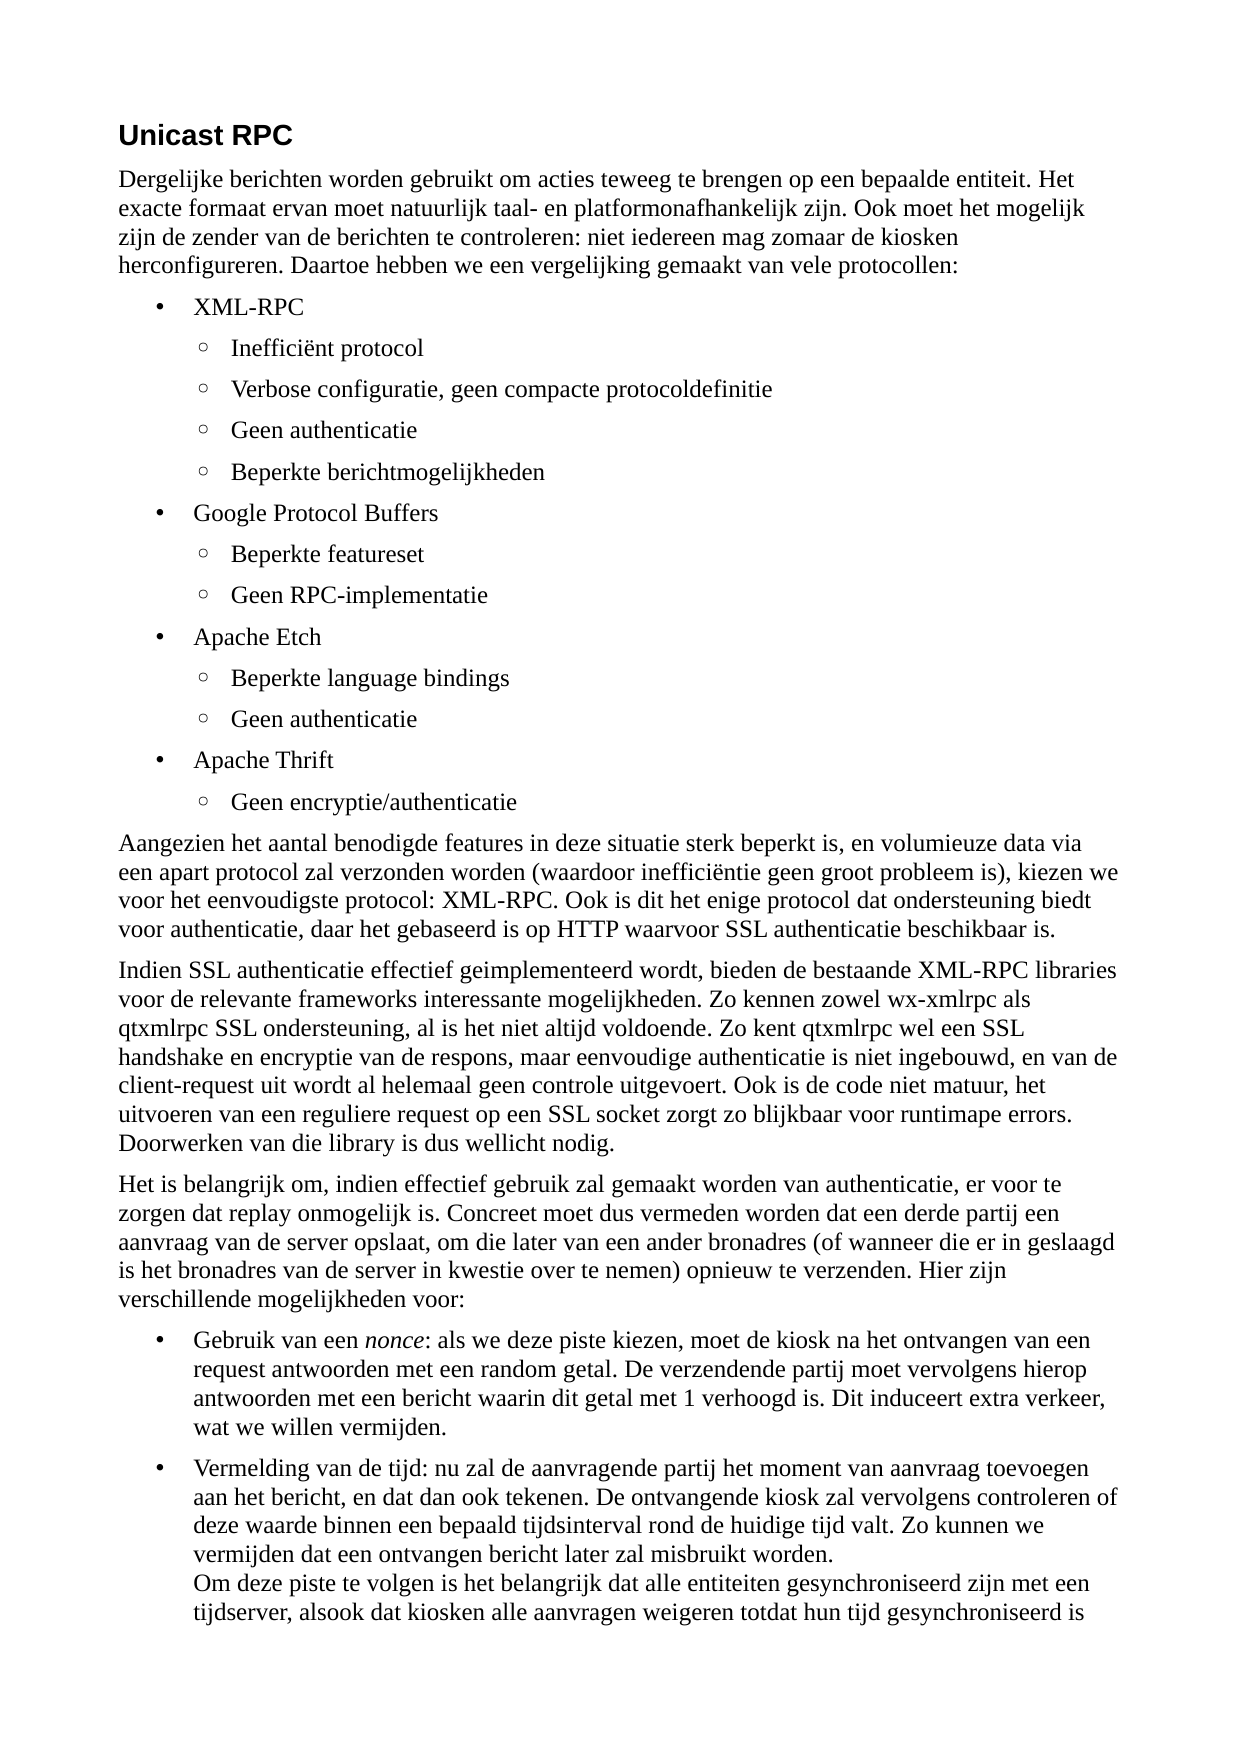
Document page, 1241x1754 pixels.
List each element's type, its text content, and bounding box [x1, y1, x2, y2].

list XML-RPC [156, 292, 1122, 320]
text Het is belangrijk om, indien effectief gebruik zal gemaakt worden van authenticatie, er voor te zorgen dat replay onmogelijk is. Concreet moet dus vermeden worden dat een derde partij een aanvraag van de server opslaat, om die later van een ander bronadres (of wanneer die er in geslaagd is het bronadres van de server in kwestie over te nemen) opnieuw te verzenden. Hier zijn verschillende mogelijkheden voor: [118, 1169, 1122, 1313]
text Aangezien het aantal benodigde features in deze situatie sterk beperkt is, en volumieuze data via een apart protocol zal verzonden worden (waardoor inefficiëntie geen groot probleem is), kiezen we voor het eenvoudigste protocol: XML-RPC. Ook is dit het enige protocol dat ondersteuning biedt voor authenticatie, daar het gebaseerd is op HTTP waarvoor SSL authenticatie beschikbaar is. [118, 828, 1122, 943]
list Apache Etch [156, 622, 1122, 650]
list Vermelding van de tijd: nu zal de aanvragende partij het moment van aanvraag toevoegen aan het bericht, en dat dan ook tekenen. De ontvangende kiosk zal vervolgens controleren of deze waarde binnen een bepaald tijdsinterval rond de huidige tijd valt. Zo kunnen we vermijden dat een ontvangen bericht later zal misbruikt worden. Om deze piste te volgen is het belangrijk dat alle entiteiten gesynchroniseerd zijn met een tijdserver, alsook dat kiosken alle aanvragen weigeren totdat hun tijd gesynchroniseerd is [156, 1453, 1122, 1625]
text Indien SSL authenticatie effectief geimplementeerd wordt, bieden de bestaande XML-RPC libraries voor de relevante frameworks interessante mogelijkheden. Zo kennen zowel wx-xmlrpc als qtxmlrpc SSL ondersteuning, al is het niet altijd voldoende. Zo kent qtxmlrpc wel een SSL handshake en encryptie van de respons, maar eenvoudige authenticatie is niet ingebouwd, en van de client-request uit wordt al helemaal geen controle uitgevoert. Ook is de code niet matuur, het uitvoeren van een reguliere request op een SSL socket zorgt zo blijkbaar voor runtimape errors. Doorwerken van die library is dus wellicht nodig. [118, 955, 1122, 1157]
list Beperkte language bindings [193, 663, 1122, 692]
list Inefficiënt protocol [193, 333, 1122, 362]
subtitle Unicast RPC [118, 118, 1122, 152]
list Apache Thrift [156, 745, 1122, 774]
list Geen encryptie/authenticatie [193, 787, 1122, 815]
text Dergelijke berichten worden gebruikt om acties teweeg te brengen op een bepaalde entiteit. Het exacte formaat ervan moet natuurlijk taal- en platformonafhankelijk zijn. Ook moet het mogelijk zijn de zender van de berichten te controleren: niet iedereen mag zomaar de kiosken herconfigureren. Daartoe hebben we een vergelijking gemaakt van vele protocollen: [118, 164, 1122, 279]
list Verbose configuratie, geen compacte protocoldefinitie [193, 374, 1122, 403]
list Beperkte berichtmogelijkheden [193, 457, 1122, 485]
list Beperkte featureset [193, 539, 1122, 568]
list Geen RPC-implementatie [193, 580, 1122, 609]
list Geen authenticatie [193, 415, 1122, 444]
list Gebruik van een nonce: als we deze piste kiezen, moet de kiosk na het ontvangen van een request antwoorden met een random getal. De verzendende partij moet vervolgens hierop antwoorden met een bericht waarin dit getal met 1 verhoogd is. Dit induceert extra verkeer, wat we willen vermijden. [156, 1325, 1122, 1440]
list Google Protocol Buffers [156, 498, 1122, 527]
list Geen authenticatie [193, 704, 1122, 733]
